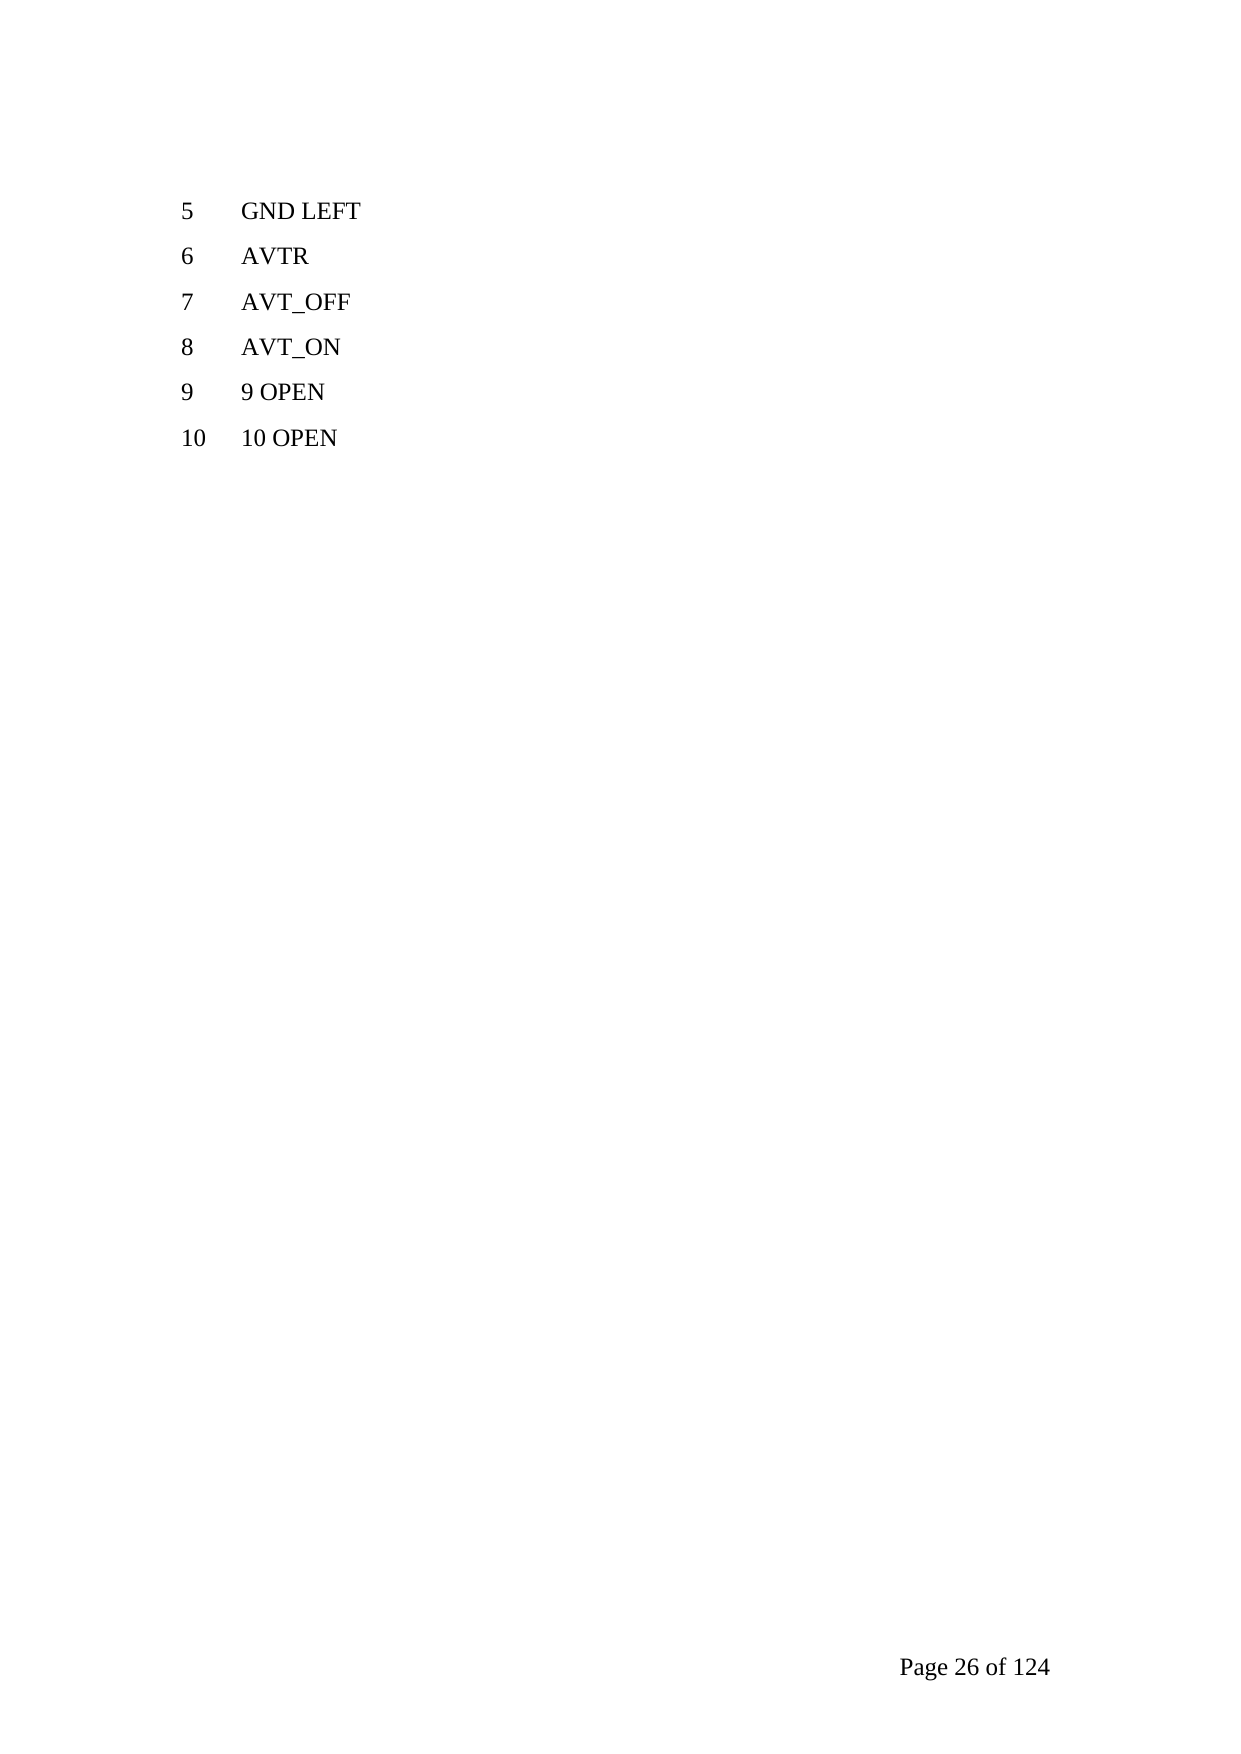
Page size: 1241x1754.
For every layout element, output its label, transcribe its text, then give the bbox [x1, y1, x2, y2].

table_cell 9 [173, 369, 220, 414]
table_cell 6 [173, 233, 220, 278]
table_cell GND LEFT [220, 188, 378, 233]
table_cell 5 [173, 188, 220, 233]
table_cell AVT_ON [220, 324, 378, 369]
table_cell AVT_OFF [220, 278, 378, 324]
table_cell AVTR [220, 233, 378, 278]
table_cell 9 OPEN [220, 369, 378, 414]
table_cell 7 [173, 278, 220, 324]
table_cell 10 OPEN [220, 415, 378, 460]
table_cell 10 [173, 415, 220, 460]
table_cell 8 [173, 324, 220, 369]
